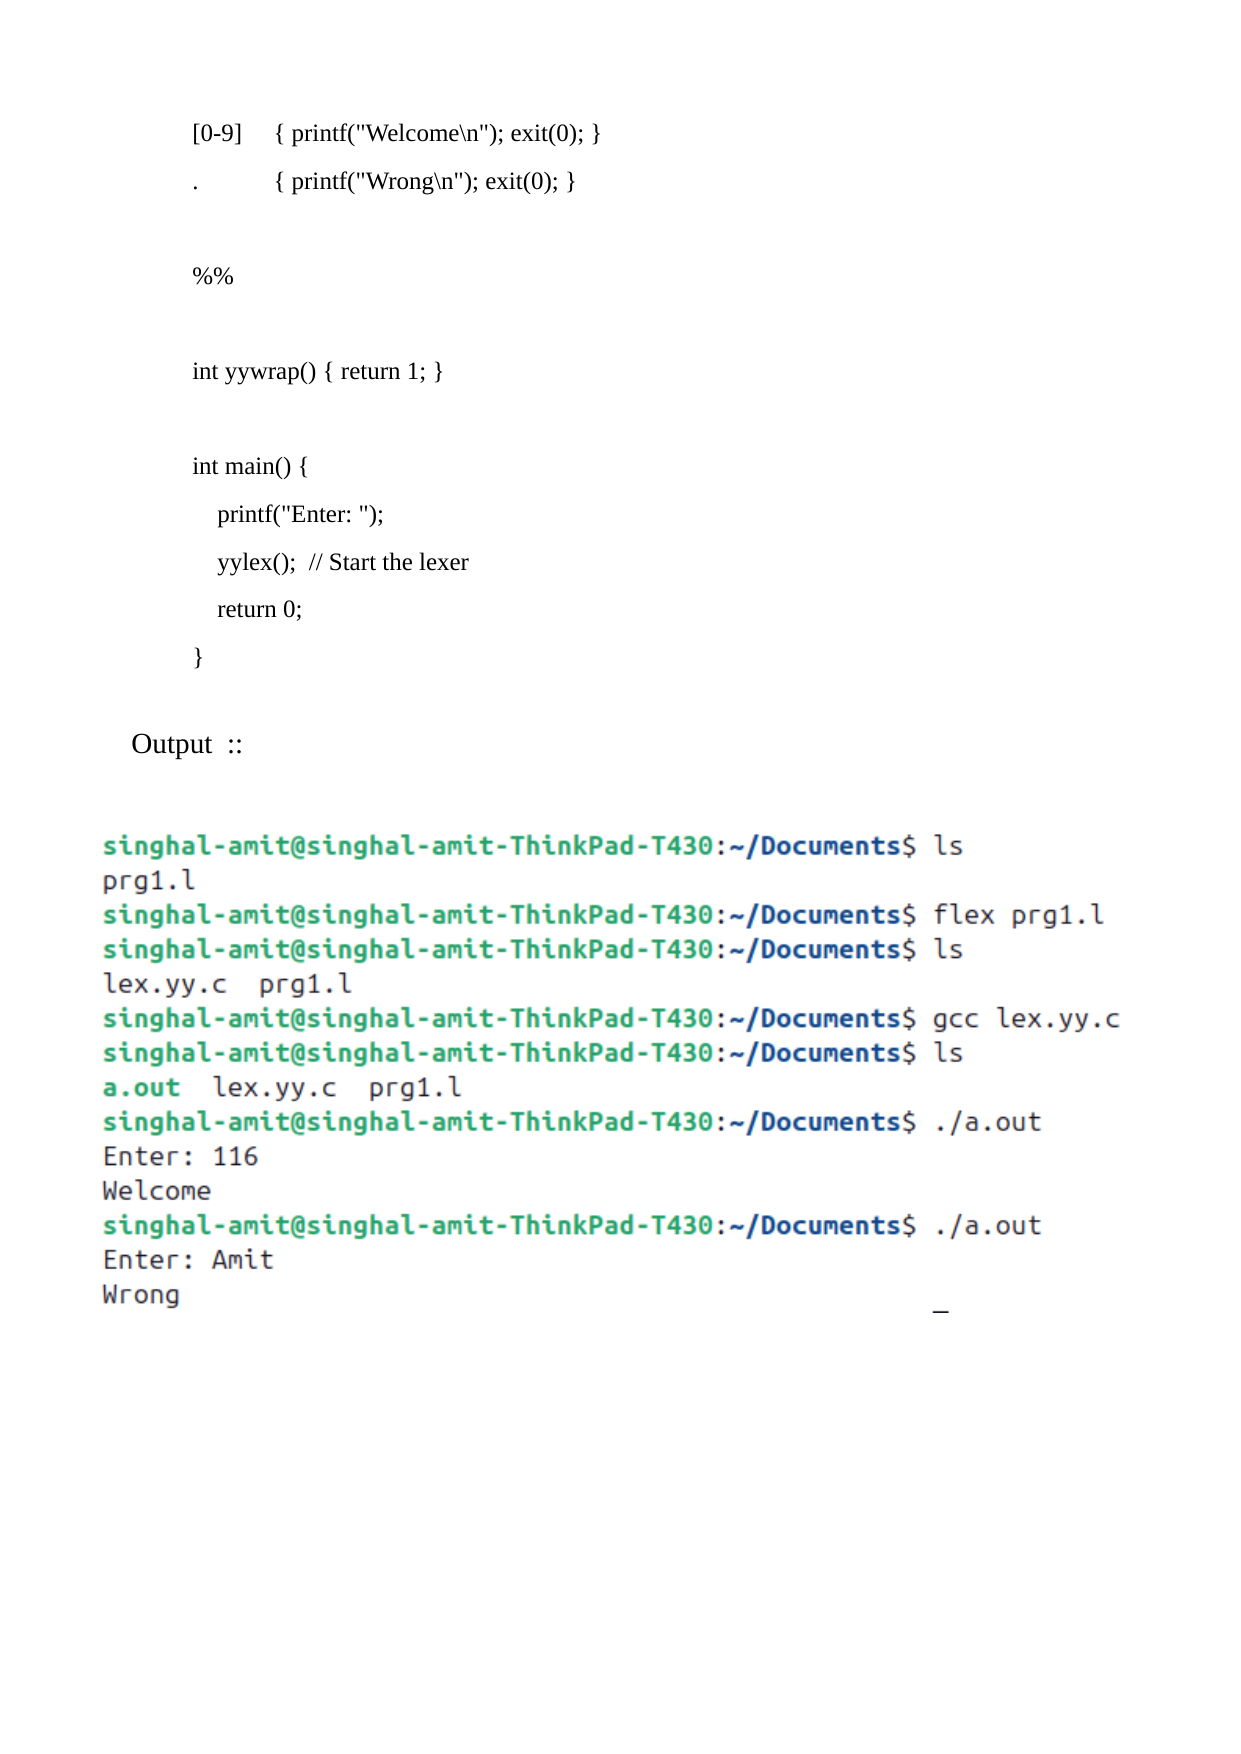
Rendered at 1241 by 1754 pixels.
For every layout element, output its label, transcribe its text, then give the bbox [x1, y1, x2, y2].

text . { printf("Wrong\n"); exit(0); } [192, 166, 1122, 194]
text } [192, 642, 1122, 671]
text %% [192, 261, 1122, 290]
text int yywrap() { return 1; } [192, 356, 1122, 385]
text yylex(); // Start the lexer [192, 547, 1122, 575]
list Output :: [131, 726, 261, 759]
text [0-9] { printf("Welcome\n"); exit(0); } [192, 118, 1122, 147]
text int main() { [192, 451, 1122, 480]
text return 0; [192, 594, 1122, 623]
text printf("Enter: "); [192, 499, 1122, 528]
picture [101, 830, 1139, 1313]
